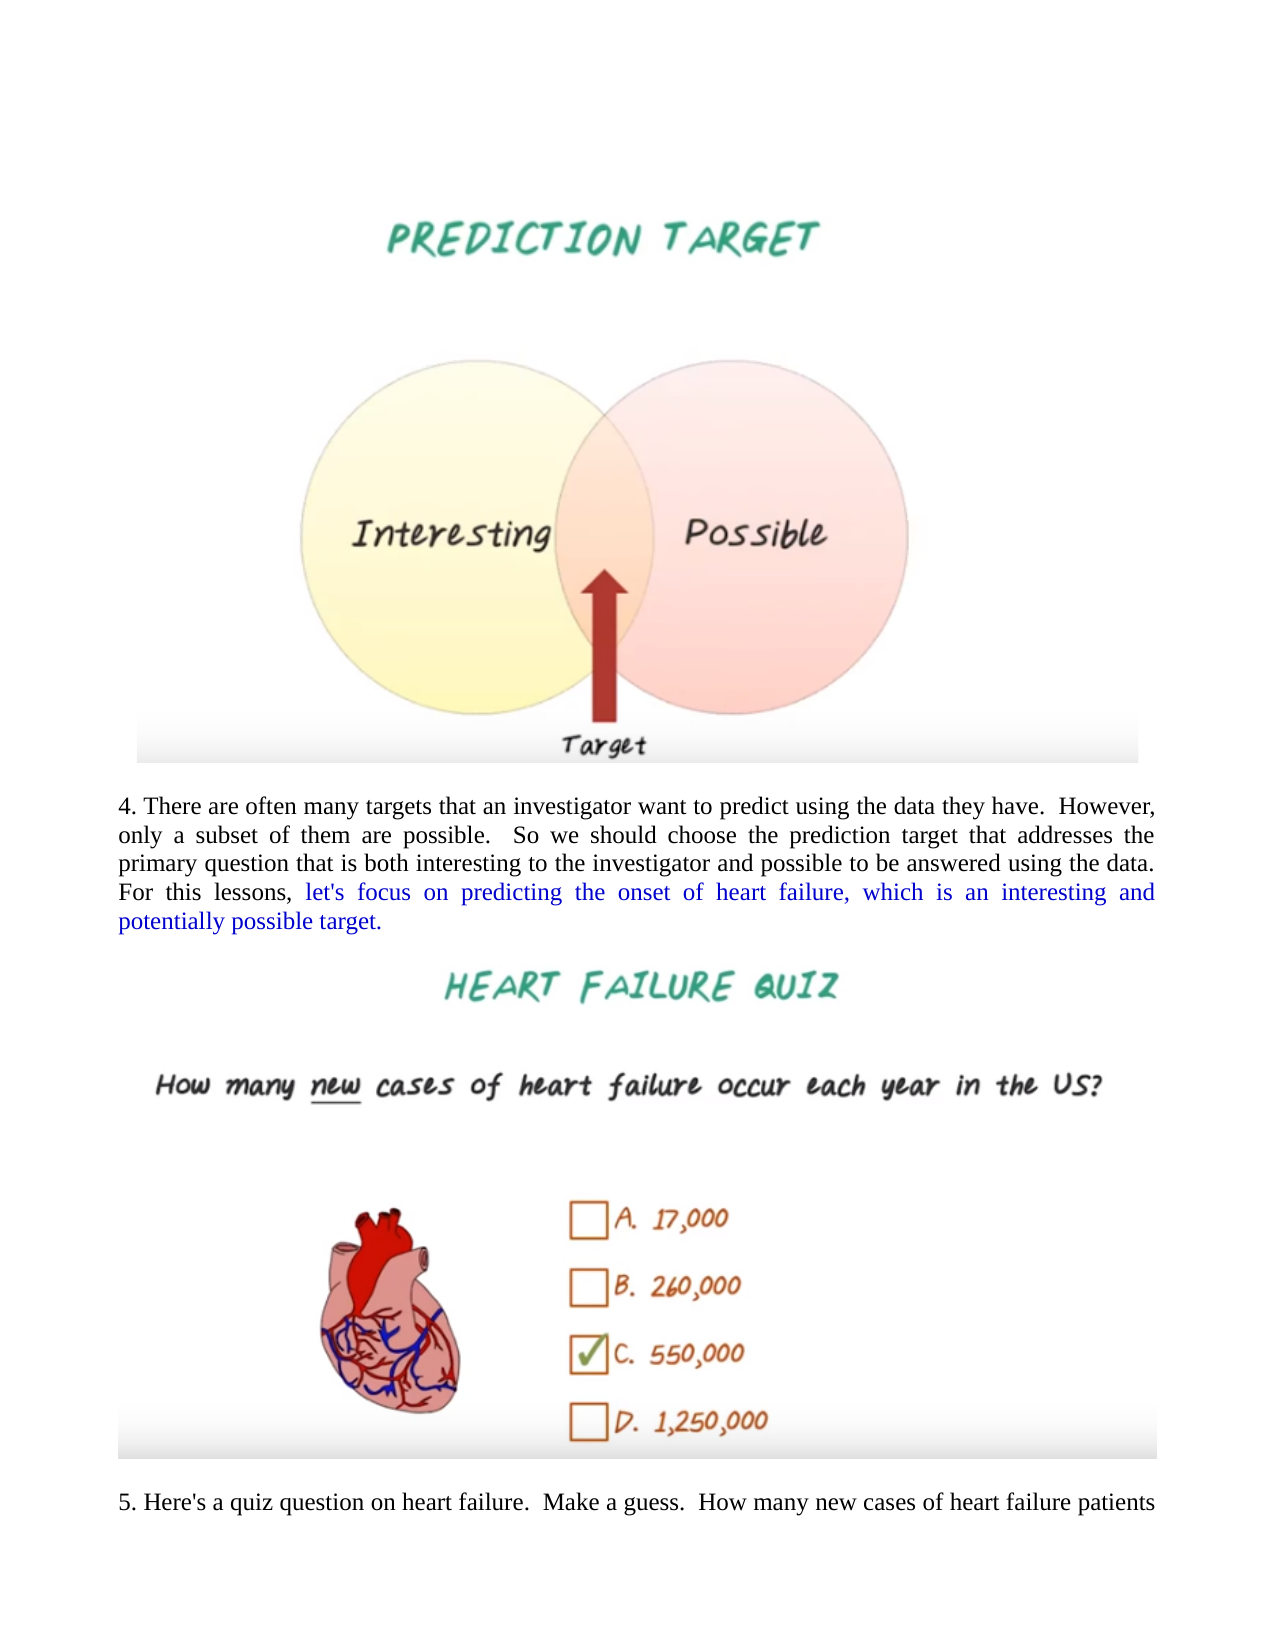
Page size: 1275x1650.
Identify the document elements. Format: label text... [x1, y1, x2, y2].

picture [118, 963, 1157, 1459]
text 5. Here's a quiz question on heart failure. Make a guess. How many new cases of heart failure patients [118, 1487, 1157, 1516]
text 4. There are often many targets that an investigator want to predict using the data they have. However, only a subset of them are possible. So we should choose the prediction target that addresses the primary question that is both interesting to the investigator and possible to be answered using the data. For this lessons, let's focus on predicting the onset of heart failure, which is an interesting and potentially possible target. [118, 791, 1157, 935]
picture [136, 204, 1139, 763]
